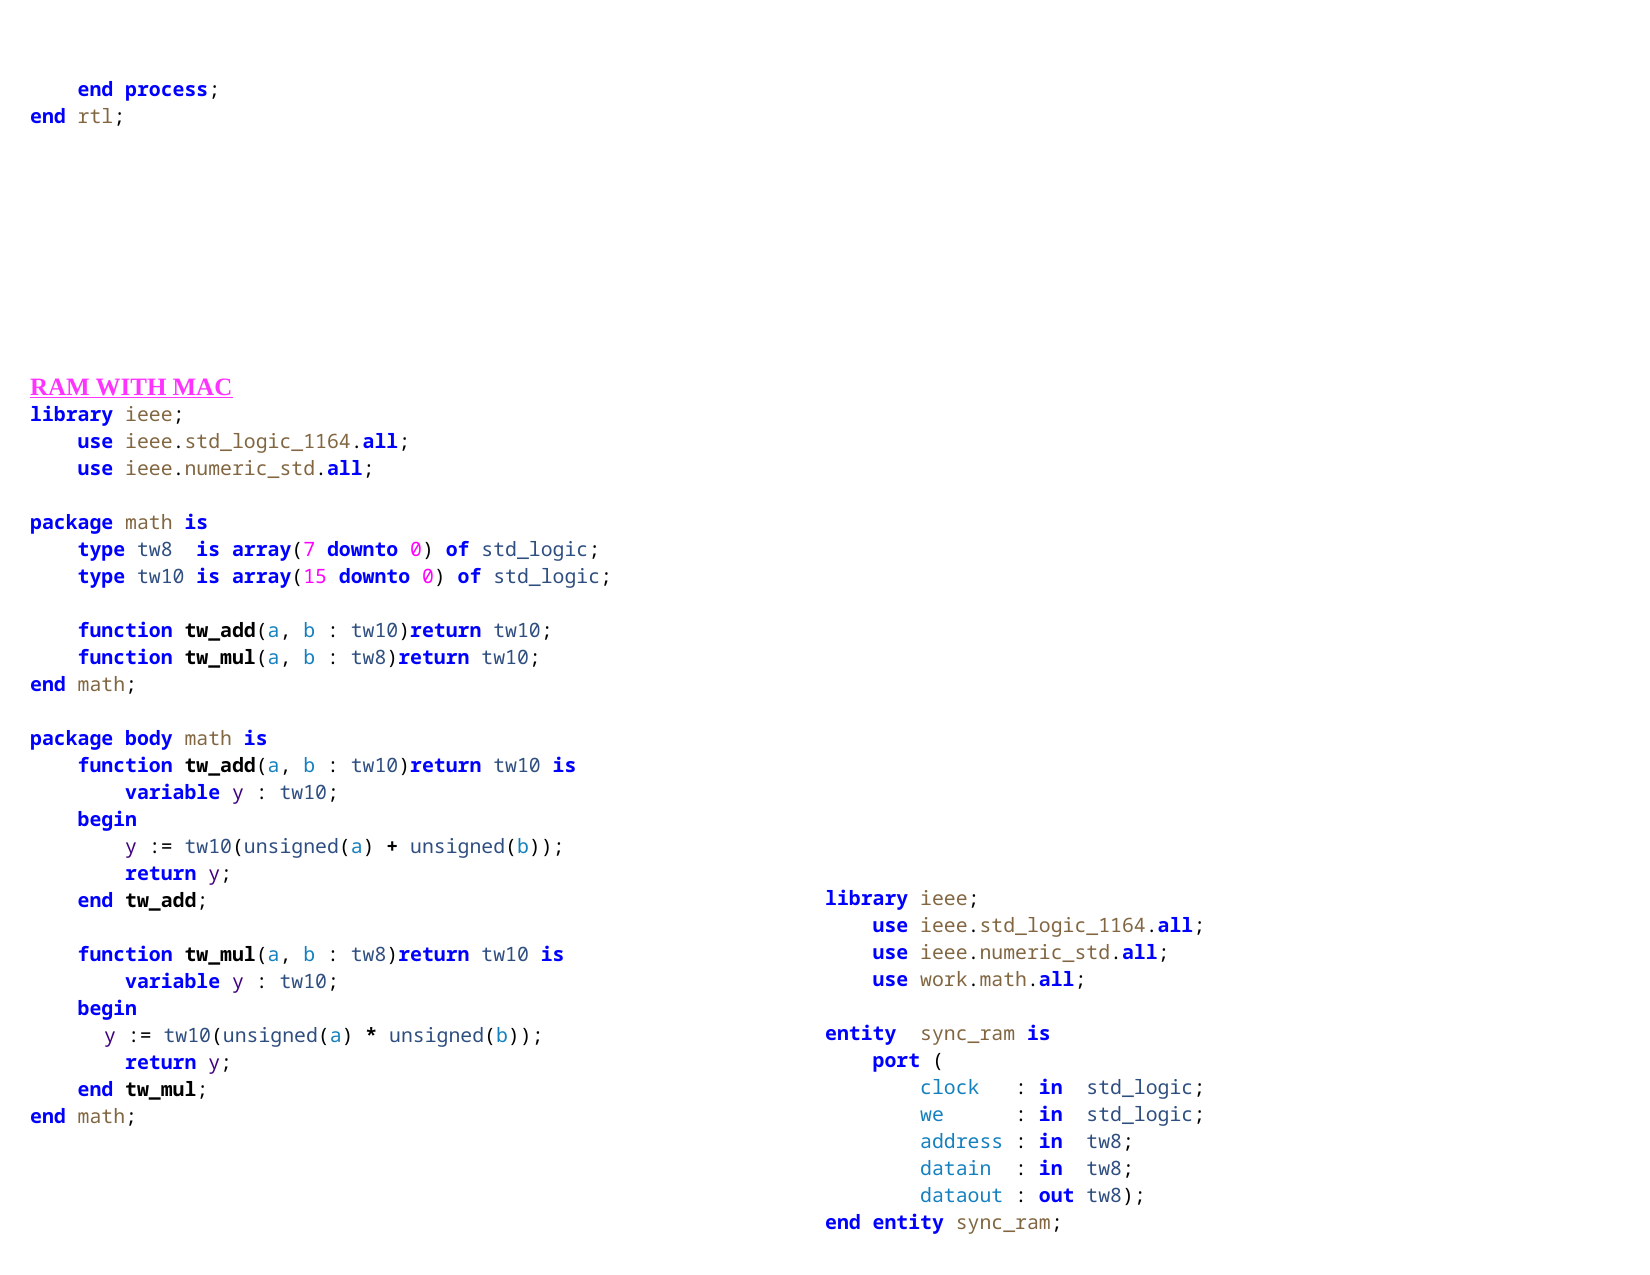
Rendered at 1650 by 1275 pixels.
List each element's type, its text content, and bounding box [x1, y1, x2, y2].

text type tw8 is array(7 downto 0) of std_logic; [30, 535, 825, 562]
text function tw_add(a, b : tw10)return tw10 is [30, 751, 825, 778]
text clock : in std_logic; [825, 1073, 1620, 1100]
text end tw_add; [30, 886, 825, 913]
text end math; [30, 1102, 825, 1129]
text end math; [30, 670, 825, 697]
text datain : in tw8; [825, 1154, 1620, 1181]
text port ( [825, 1046, 1620, 1073]
text address : in tw8; [825, 1127, 1620, 1154]
text function tw_mul(a, b : tw8)return tw10; [30, 643, 825, 670]
text function tw_add(a, b : tw10)return tw10; [30, 616, 825, 643]
text RAM WITH MAC [30, 372, 825, 401]
text return y; [30, 859, 825, 886]
text begin [30, 805, 825, 832]
text variable y : tw10; [30, 967, 825, 994]
text we : in std_logic; [825, 1100, 1620, 1127]
text y := tw10(unsigned(a) + unsigned(b)); [30, 832, 825, 859]
text type tw10 is array(15 downto 0) of std_logic; [30, 562, 825, 589]
text function tw_mul(a, b : tw8)return tw10 is [30, 940, 825, 967]
text variable y : tw10; [30, 778, 825, 805]
text package body math is [30, 724, 825, 751]
text end entity sync_ram; [825, 1208, 1620, 1235]
text use work.math.all; [825, 965, 1620, 992]
text use ieee.numeric_std.all; [825, 938, 1620, 965]
text entity sync_ram is [825, 1019, 1620, 1046]
text dataout : out tw8); [825, 1181, 1620, 1208]
text end process; [30, 75, 1620, 102]
text begin [30, 994, 825, 1021]
text use ieee.std_logic_1164.all; [30, 427, 825, 454]
text use ieee.numeric_std.all; [30, 454, 825, 481]
text library ieee; [30, 401, 825, 427]
text end rtl; [30, 102, 1620, 129]
text y := tw10(unsigned(a) * unsigned(b)); [30, 1021, 825, 1048]
text library ieee; [825, 884, 1620, 911]
text end tw_mul; [30, 1075, 825, 1102]
text use ieee.std_logic_1164.all; [825, 911, 1620, 938]
text package math is [30, 508, 825, 535]
text return y; [30, 1048, 825, 1075]
